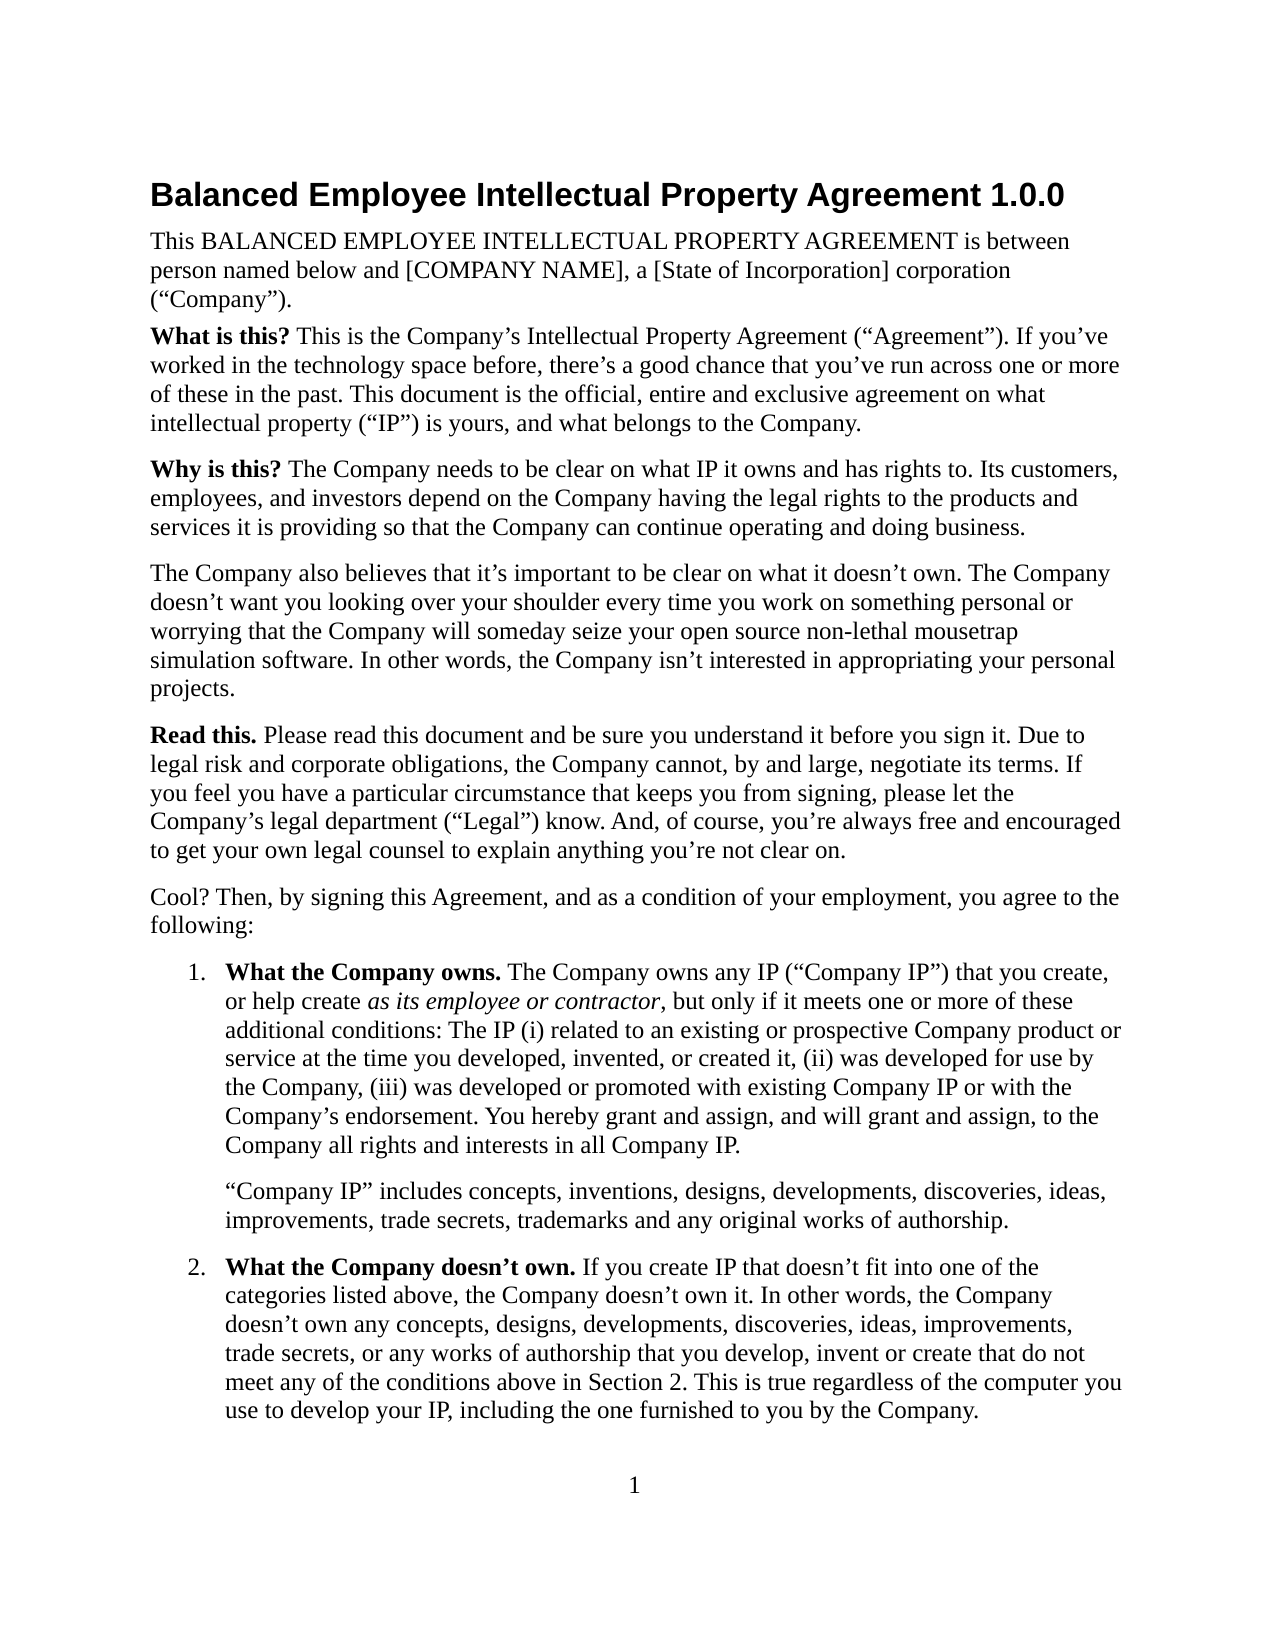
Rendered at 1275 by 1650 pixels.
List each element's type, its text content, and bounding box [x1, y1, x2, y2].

list “Company IP” includes concepts, inventions, designs, developments, discoveries, ideas, improvements, trade secrets, trademarks and any original works of authorship. [187, 1176, 1125, 1234]
text What is this? This is the Company’s Intellectual Property Agreement (“Agreement”). If you’ve worked in the technology space before, there’s a good chance that you’ve run across one or more of these in the past. This document is the official, entire and exclusive agreement on what intellectual property (“IP”) is yours, and what belongs to the Company. [150, 321, 1125, 436]
text The Company also believes that it’s important to be clear on what it doesn’t own. The Company doesn’t want you looking over your shoulder every time you work on something personal or worrying that the Company will someday seize your open source non-lethal mousetrap simulation software. In other words, the Company isn’t interested in appropriating your personal projects. [150, 558, 1125, 702]
list What the Company owns. The Company owns any IP (“Company IP”) that you create, or help create as its employee or contractor, but only if it meets one or more of these additional conditions: The IP (i) related to an existing or prospective Company product or service at the time you developed, invented, or created it, (ii) was developed for use by the Company, (iii) was developed or promoted with existing Company IP or with the Company’s endorsement. You hereby grant and assign, and will grant and assign, to the Company all rights and interests in all Company IP. [187, 957, 1125, 1158]
text Read this. Please read this document and be sure you understand it before you sign it. Due to legal risk and corporate obligations, the Company cannot, by and large, negotiate its terms. If you feel you have a particular circumstance that keeps you from signing, please let the Company’s legal department (“Legal”) know. And, of course, you’re always free and encouraged to get your own legal counsel to explain anything you’re not clear on. [150, 720, 1125, 864]
subtitle Balanced Employee Intellectual Property Agreement 1.0.0 [150, 175, 1125, 214]
text Why is this? The Company needs to be clear on what IP it owns and has rights to. Its customers, employees, and investors depend on the Company having the legal rights to the products and services it is providing so that the Company can continue operating and doing business. [150, 454, 1125, 541]
list What the Company doesn’t own. If you create IP that doesn’t fit into one of the categories listed above, the Company doesn’t own it. In other words, the Company doesn’t own any concepts, designs, developments, discoveries, ideas, improvements, trade secrets, or any works of authorship that you develop, invent or create that do not meet any of the conditions above in Section 2. This is true regardless of the computer you use to develop your IP, including the one furnished to you by the Company. [187, 1252, 1125, 1424]
text Cool? Then, by signing this Agreement, and as a condition of your employment, you agree to the following: [150, 882, 1125, 939]
text This BALANCED EMPLOYEE INTELLECTUAL PROPERTY AGREEMENT is between person named below and [COMPANY NAME], a [State of Incorporation] corporation (“Company”). [150, 226, 1125, 312]
